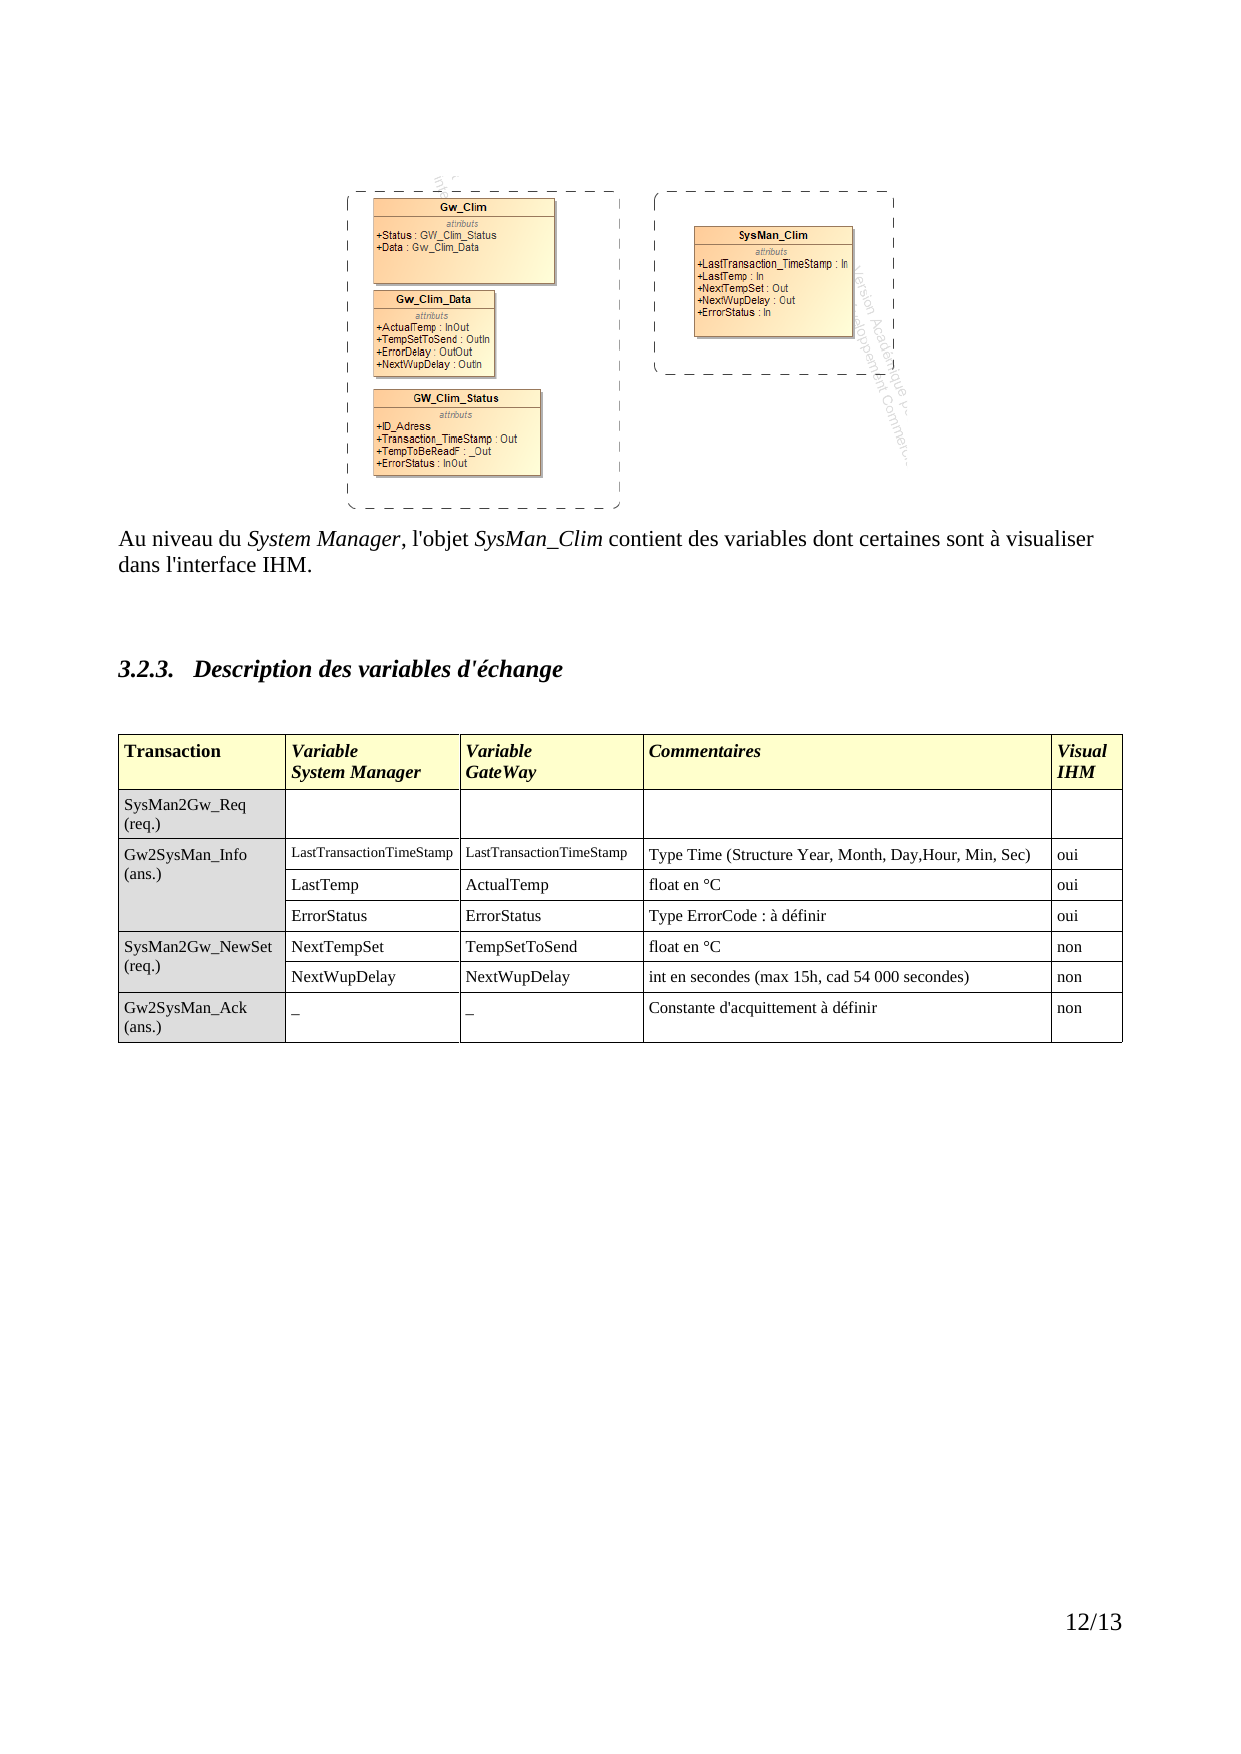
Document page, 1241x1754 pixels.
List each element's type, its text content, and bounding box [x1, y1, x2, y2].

table_cell non [1052, 932, 1122, 961]
table_cell [644, 790, 1051, 838]
table_cell float en °C [644, 870, 1051, 900]
table_cell SysMan2Gw_Req (req.) [119, 790, 285, 838]
table_cell NextWupDelay [286, 962, 459, 992]
table_cell NextTempSet [286, 932, 459, 961]
table_header Transaction [119, 735, 285, 789]
subtitle Description des variables d'échange [118, 654, 1122, 682]
table_cell Constante d'acquittement à définir [644, 993, 1051, 1042]
table_cell float en °C [644, 932, 1051, 961]
table_cell oui [1052, 901, 1122, 931]
table_cell Gw2SysMan_Info (ans.) [119, 839, 285, 931]
table_cell SysMan2Gw_NewSet (req.) [119, 932, 285, 992]
table_cell oui [1052, 870, 1122, 900]
text Au niveau du System Manager, l'objet SysMan_Clim contient des variables dont certaines sont à visualiser dans l'interface IHM. [118, 176, 1122, 577]
table_cell [461, 790, 643, 838]
table_cell LastTemp [286, 870, 459, 900]
table_cell _ [286, 993, 459, 1042]
table_cell LastTransactionTimeStamp [461, 839, 643, 869]
table_cell Type ErrorCode : à définir [644, 901, 1051, 931]
table_cell _ [461, 993, 643, 1042]
table_cell non [1052, 993, 1122, 1042]
table_cell LastTransactionTimeStamp [286, 839, 459, 869]
table_cell [286, 790, 459, 838]
table_cell oui [1052, 839, 1122, 869]
table_header Visual IHM [1052, 735, 1122, 789]
table_cell int en secondes (max 15h, cad 54 000 secondes) [644, 962, 1051, 992]
table_cell ErrorStatus [461, 901, 643, 931]
table_cell ErrorStatus [286, 901, 459, 931]
table_header Commentaires [644, 735, 1051, 789]
table_cell Gw2SysMan_Ack (ans.) [119, 993, 285, 1042]
table_header Variable System Manager [286, 735, 459, 789]
table_cell NextWupDelay [461, 962, 643, 992]
table_header Variable GateWay [461, 735, 643, 789]
table_cell non [1052, 962, 1122, 992]
table_cell TempSetToSend [461, 932, 643, 961]
table_cell [1052, 790, 1122, 838]
table_cell ActualTemp [461, 870, 643, 900]
table_cell Type Time (Structure Year, Month, Day,Hour, Min, Sec) [644, 839, 1051, 869]
